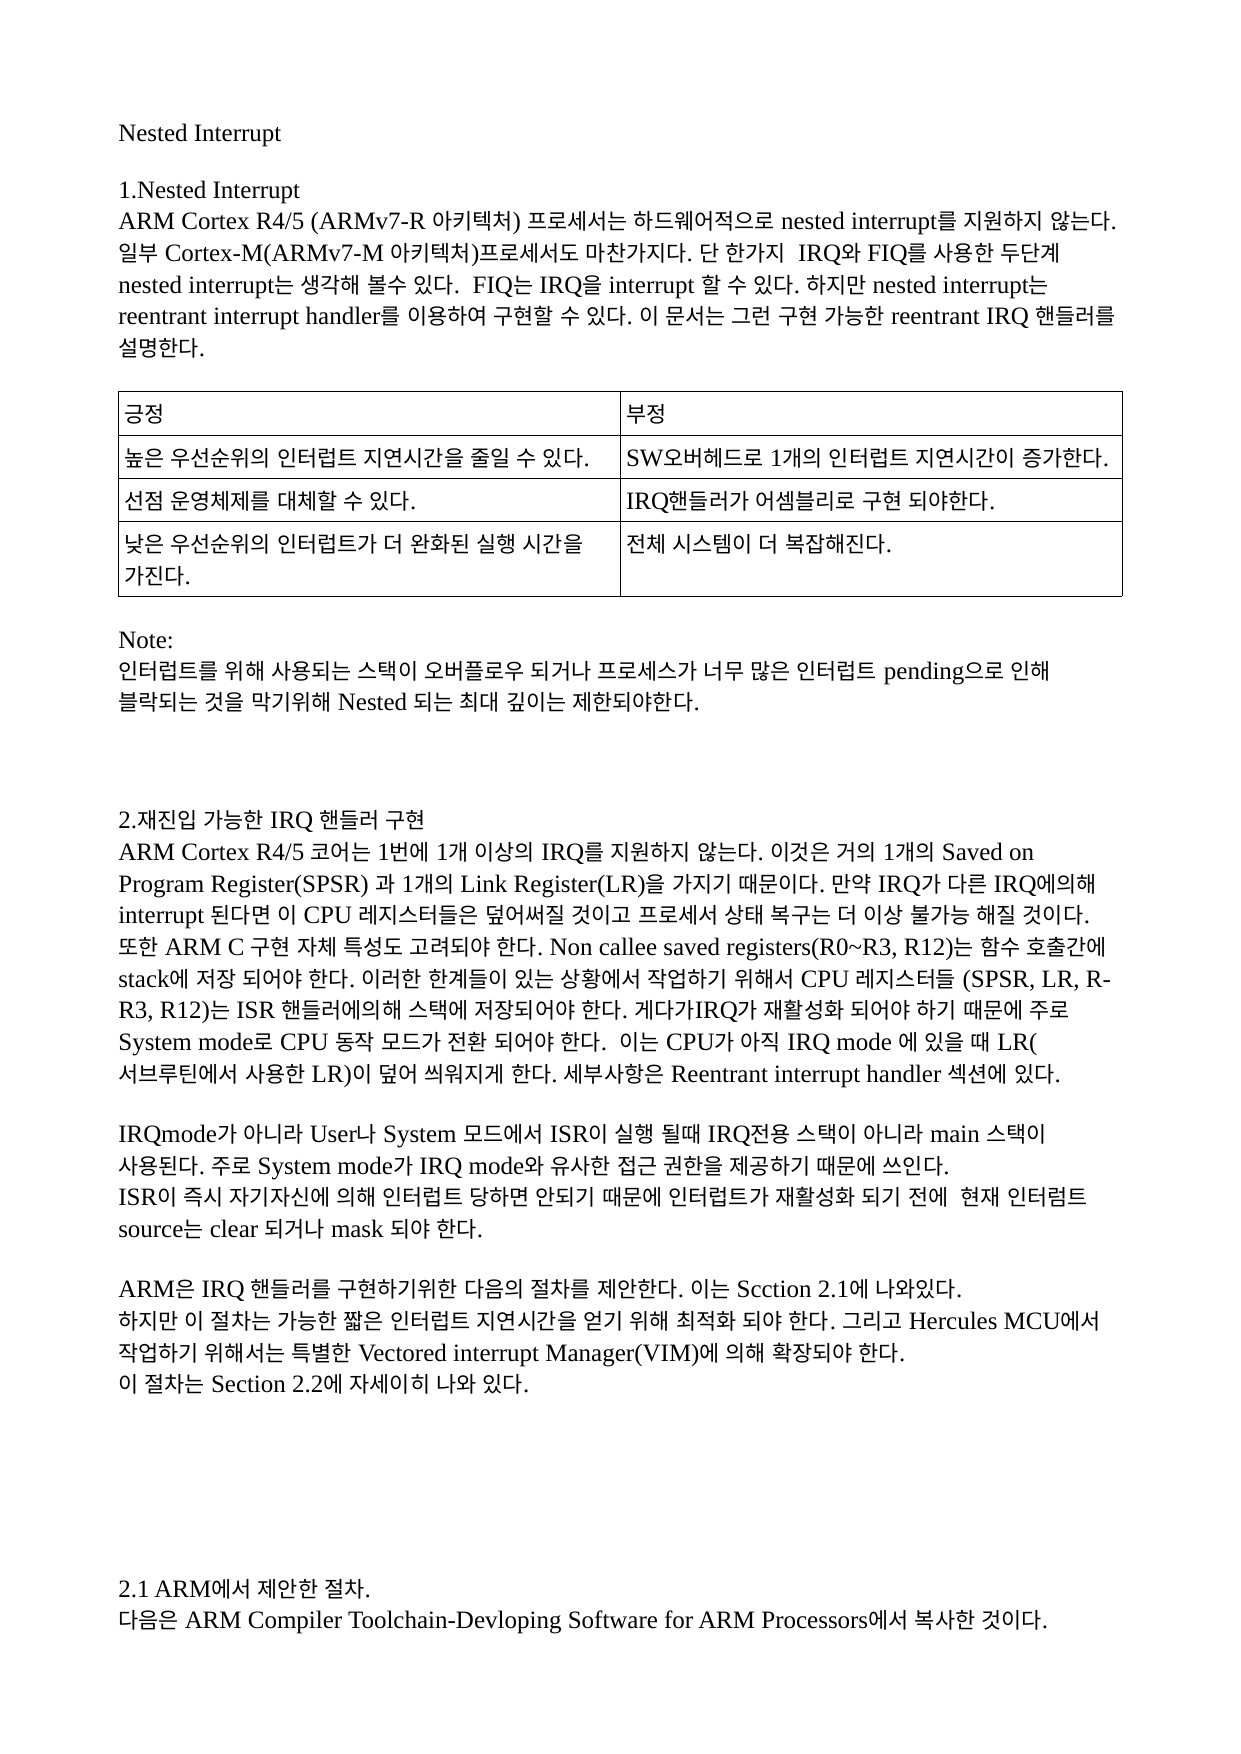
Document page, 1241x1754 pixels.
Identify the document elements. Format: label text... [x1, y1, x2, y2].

table_cell 선점 운영체제를 대체할 수 있다. [119, 479, 620, 521]
text 1.Nested Interrupt [118, 176, 1122, 204]
text ISR이 즉시 자기자신에 의해 인터럽트 당하면 안되기 때문에 인터럽트가 재활성화 되기 전에 현재 인터럼트 source는 clear 되거나 mask 되야 한다. [118, 1180, 1122, 1244]
text 일부 Cortex-M(ARMv7-M 아키텍처)프로세서도 마찬가지다. 단 한가지 IRQ와 FIQ를 사용한 두단계 nested interrupt는 생각해 볼수 있다. FIQ는 IRQ을 interrupt 할 수 있다. 하지만 nested interrupt는 reentrant interrupt handler를 이용하여 구현할 수 있다. 이 문서는 그런 구현 가능한 reentrant IRQ 핸들러를 설명한다. [118, 236, 1122, 363]
table_cell 전체 시스템이 더 복잡해진다. [621, 522, 1122, 596]
text IRQmode가 아니라 User나 System 모드에서 ISR이 실행 될때 IRQ전용 스택이 아니라 main 스택이 사용된다. 주로 System mode가 IRQ mode와 유사한 접근 권한을 제공하기 때문에 쓰인다. [118, 1117, 1122, 1180]
text 인터럽트를 위해 사용되는 스택이 오버플로우 되거나 프로세스가 너무 많은 인터럽트 pending으로 인해 블락되는 것을 막기위해 Nested 되는 최대 깊이는 제한되야한다. [118, 654, 1122, 717]
text 하지만 이 절차는 가능한 짧은 인터럽트 지연시간을 얻기 위해 최적화 되야 한다. 그리고 Hercules MCU에서 작업하기 위해서는 특별한 Vectored interrupt Manager(VIM)에 의해 확장되야 한다. [118, 1304, 1122, 1367]
text 2.재진입 가능한 IRQ 핸들러 구현 [118, 803, 1122, 835]
table_header 부정 [621, 392, 1122, 435]
text ARM Cortex R4/5 (ARMv7-R 아키텍처) 프로세서는 하드웨어적으로 nested interrupt를 지원하지 않는다. [118, 204, 1122, 236]
table_cell SW오버헤드로 1개의 인터럽트 지연시간이 증가한다. [621, 436, 1122, 478]
table_cell 낮은 우선순위의 인터럽트가 더 완화된 실행 시간을 가진다. [119, 522, 620, 596]
text ARM Cortex R4/5 코어는 1번에 1개 이상의 IRQ를 지원하지 않는다. 이것은 거의 1개의 Saved on Program Register(SPSR) 과 1개의 Link Register(LR)을 가지기 때문이다. 만약 IRQ가 다른 IRQ에의해 interrupt 된다면 이 CPU 레지스터들은 덮어써질 것이고 프로세서 상태 복구는 더 이상 불가능 해질 것이다. [118, 835, 1122, 930]
text Nested Interrupt [118, 118, 1122, 147]
text 2.1 ARM에서 제안한 절차. [118, 1572, 1122, 1603]
text ARM은 IRQ 핸들러를 구현하기위한 다음의 절차를 제안한다. 이는 Scction 2.1에 나와있다. [118, 1272, 1122, 1304]
text 다음은 ARM Compiler Toolchain-Devloping Software for ARM Processors에서 복사한 것이다. [118, 1603, 1122, 1635]
text Note: [118, 625, 1122, 654]
table_cell IRQ핸들러가 어셈블리로 구현 되야한다. [621, 479, 1122, 521]
table_cell 높은 우선순위의 인터럽트 지연시간을 줄일 수 있다. [119, 436, 620, 478]
table_header 긍정 [119, 392, 620, 435]
text 이 절차는 Section 2.2에 자세이히 나와 있다. [118, 1367, 1122, 1399]
text 또한 ARM C 구현 자체 특성도 고려되야 한다. Non callee saved registers(R0~R3, R12)는 함수 호출간에 stack에 저장 되어야 한다. 이러한 한계들이 있는 상황에서 작업하기 위해서 CPU 레지스터들 (SPSR, LR, R-R3, R12)는 ISR 핸들러에의해 스택에 저장되어야 한다. 게다가IRQ가 재활성화 되어야 하기 때문에 주로 System mode로 CPU 동작 모드가 전환 되어야 한다. 이는 CPU가 아직 IRQ mode 에 있을 때 LR(서브루틴에서 사용한 LR)이 덮어 씌워지게 한다. 세부사항은 Reentrant interrupt handler 섹션에 있다. [118, 930, 1122, 1088]
